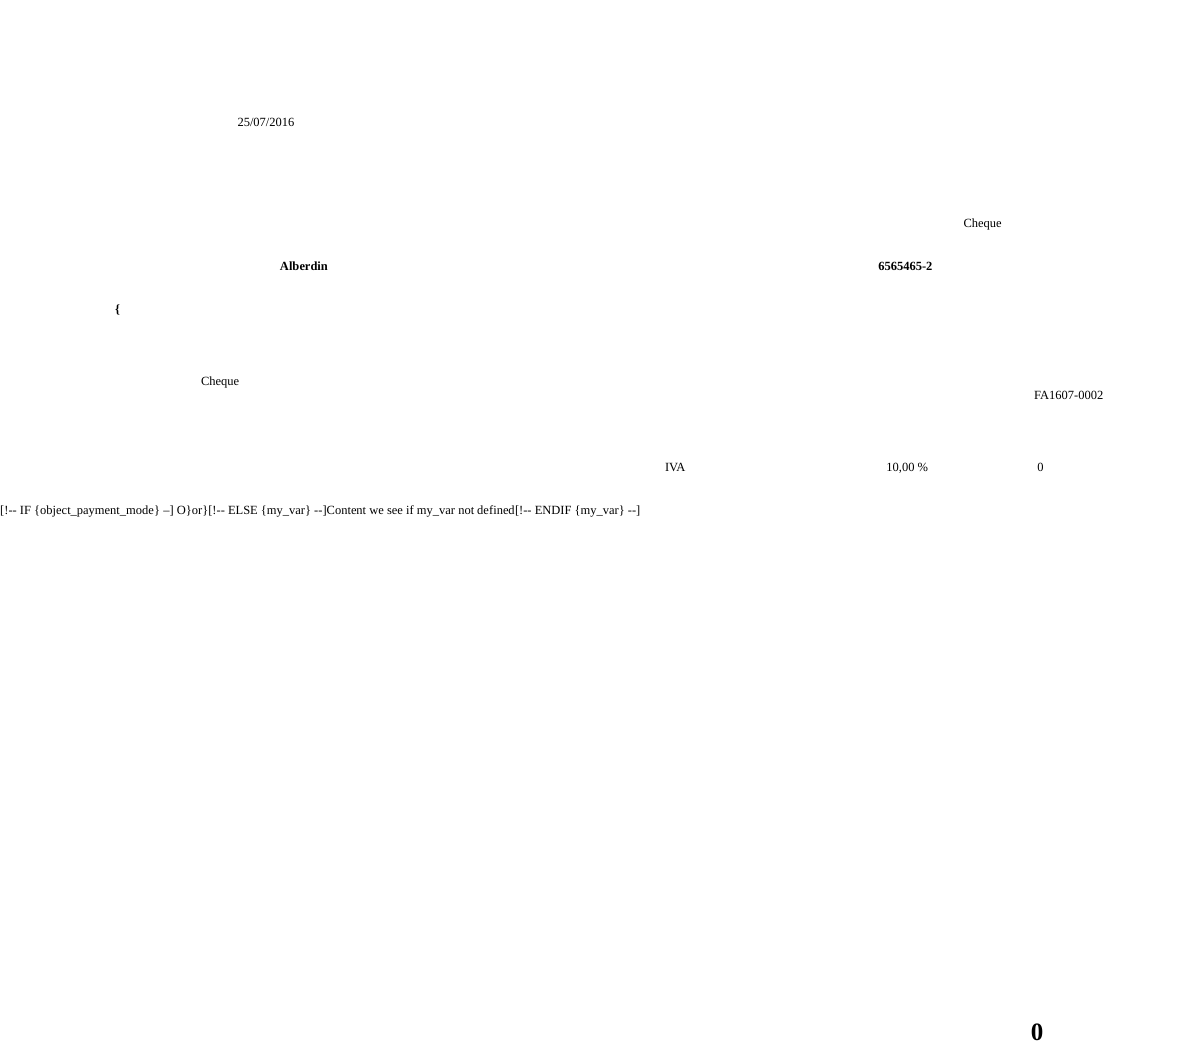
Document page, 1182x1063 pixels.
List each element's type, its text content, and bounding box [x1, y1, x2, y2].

text 25/07/2016 [0, 115, 1181, 129]
text IVA 10,00 % 0 [0, 460, 1181, 474]
text Cheque [0, 374, 1181, 388]
text Cheque [0, 216, 1181, 230]
text { [0, 302, 1181, 316]
text FA1607-0002 [0, 388, 1181, 402]
text 0 [1031, 1017, 1181, 1046]
text Alberdin 6565465-2 [0, 259, 1181, 273]
text [!-- IF {object_payment_mode} –] O}or}[!-- ELSE {my_var} --]Content we see if my_var not defined[!-- ENDIF {my_var} --] [0, 503, 1181, 517]
